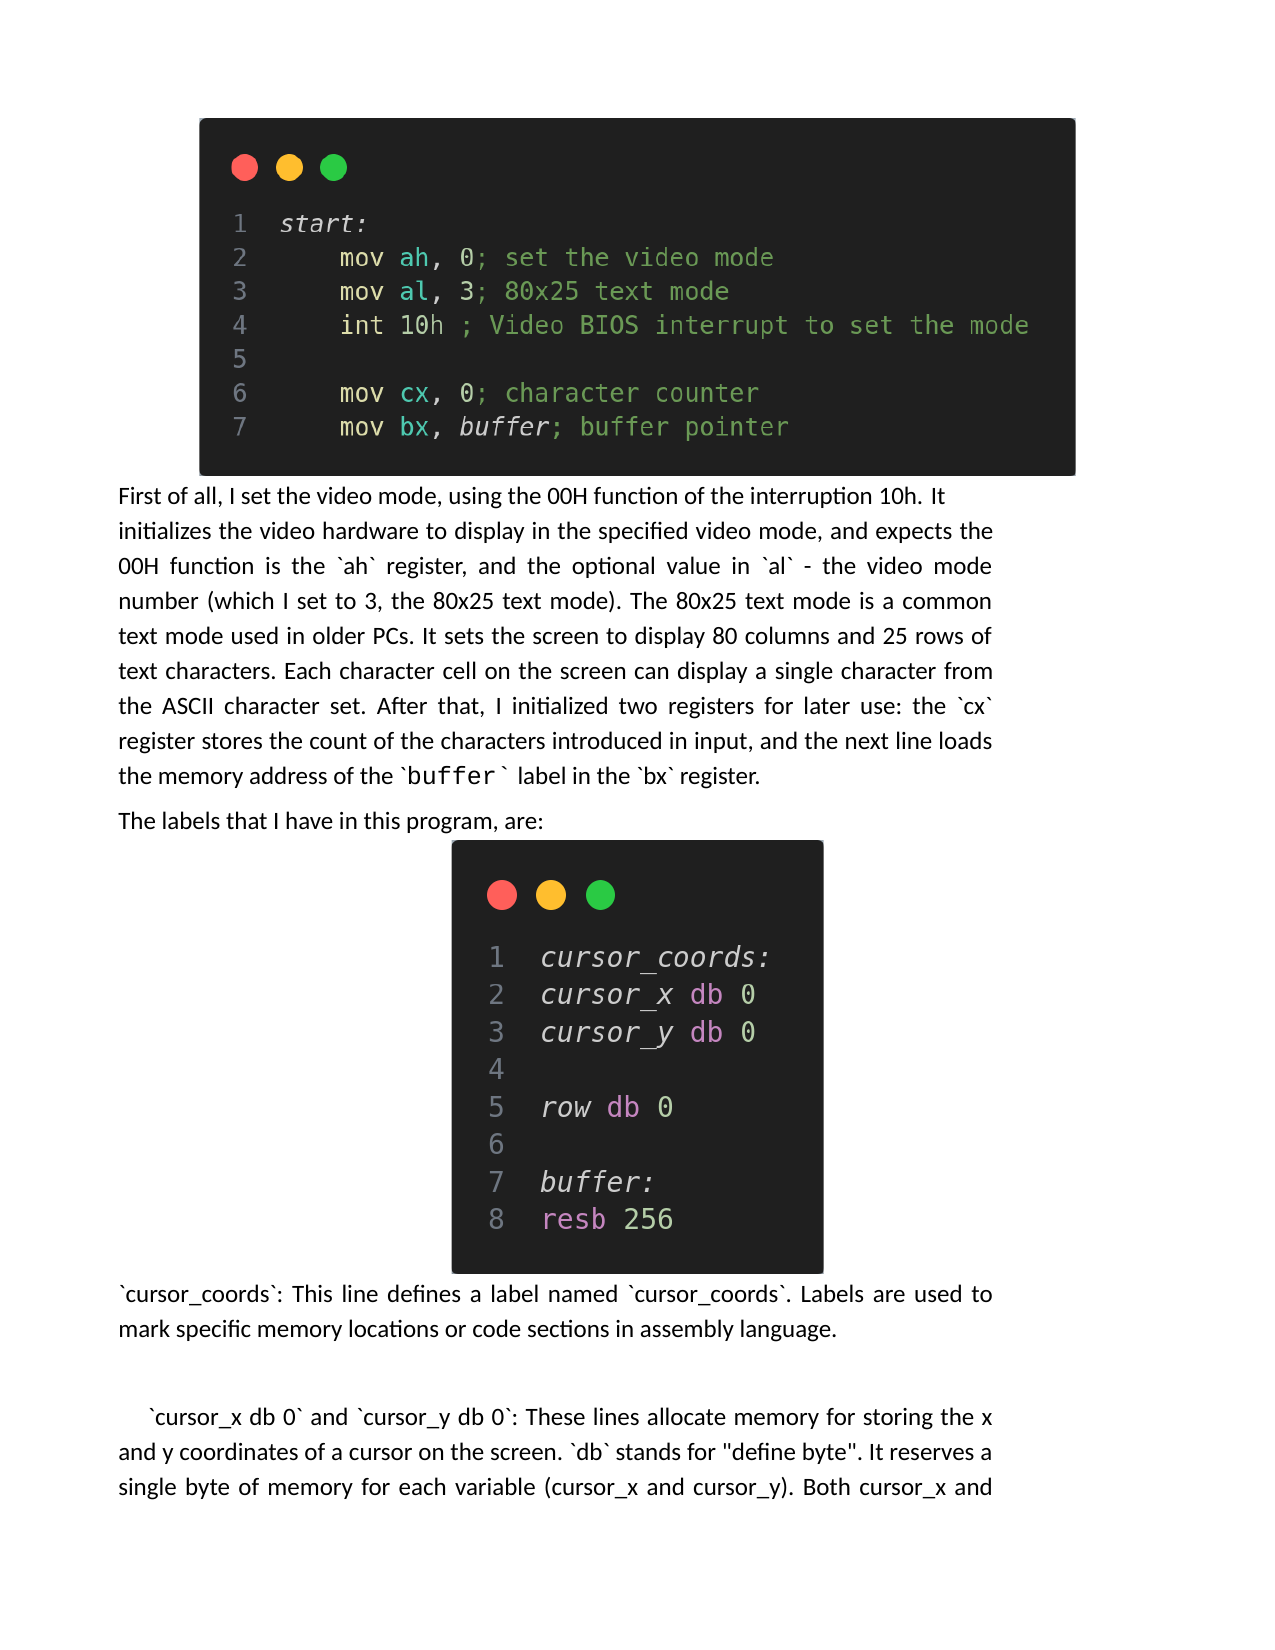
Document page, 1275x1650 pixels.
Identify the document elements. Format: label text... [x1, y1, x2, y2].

text First of all, I set the video mode, using the 00H function of the interruption 10h. It initializes the video hardware to display in the specified video mode, and expects the 00H function is the `ah` register, and the optional value in `al` - the video mode number (which I set to 3, the 80x25 text mode). The 80x25 text mode is a common text mode used in older PCs. It sets the screen to display 80 columns and 25 rows of text characters. Each character cell on the screen can display a single character from the ASCII character set. After that, I initialized two registers for later use: the `cx` register stores the count of the characters introduced in input, and the next line loads the memory address of the `buffer` label in the `bx` register. [118, 118, 994, 792]
text `cursor_coords`: This line defines a label named `cursor_coords`. Labels are used to mark specific memory locations or code sections in assembly language. [118, 850, 994, 1343]
text `cursor_x db 0` and `cursor_y db 0`: These lines allocate memory for storing the x and y coordinates of a cursor on the screen. `db` stands for "define byte". It reserves a single byte of memory for each variable (cursor_x and cursor_y). Both cursor_x and [118, 1401, 994, 1502]
text The labels that I have in this program, are: [118, 806, 994, 836]
picture [451, 840, 824, 1274]
picture [199, 118, 1076, 476]
